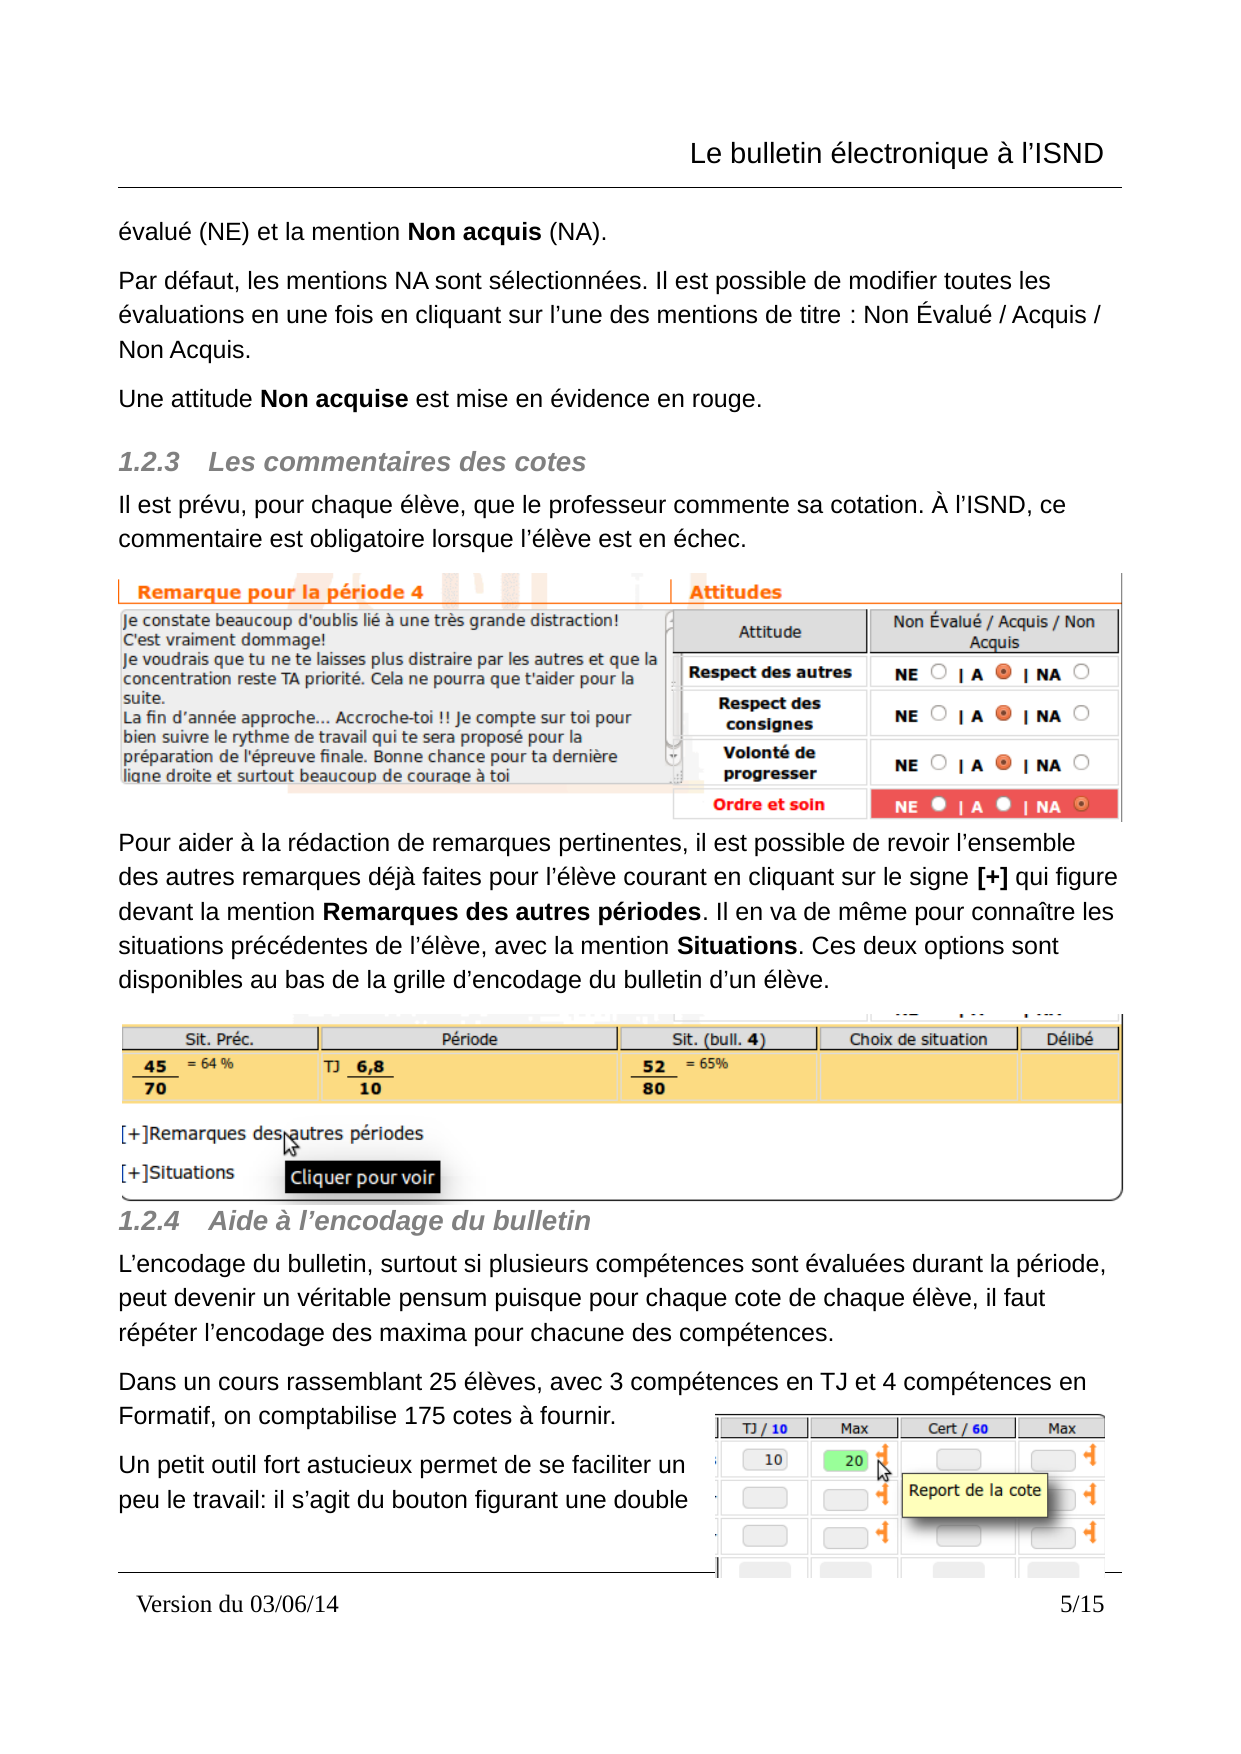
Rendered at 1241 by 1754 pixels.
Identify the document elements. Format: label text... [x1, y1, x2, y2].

picture [715, 1406, 1105, 1578]
text Par défaut, les mentions NA sont sélectionnées. Il est possible de modifier toutes les évaluations en une fois en cliquant sur l’une des mentions de titre : Non Évalué / Acquis / Non Acquis. [118, 266, 1122, 363]
picture [118, 573, 1123, 822]
subtitle Les commentaires des cotes [118, 445, 1122, 477]
subtitle Aide à l’encodage du bulletin [118, 1027, 1122, 1236]
picture [122, 1014, 1127, 1205]
text Il est prévu, pour chaque élève, que le professeur commente sa cotation. À l’ISND, ce commentaire est obligatoire lorsque l’élève est en échec. [118, 490, 1122, 553]
text Une attitude Non acquise est mise en évidence en rouge. [118, 384, 1122, 412]
text Pour aider à la rédaction de remarques pertinentes, il est possible de revoir l’ensemble des autres remarques déjà faites pour l’élève courant en cliquant sur le signe [+] qui figure devant la mention Remarques des autres périodes. Il en va de même pour connaître les situations précédentes de l’élève, avec la mention Situations. Ces deux options sont disponibles au bas de la grille d’encodage du bulletin d’un élève. [118, 822, 1122, 994]
text L’encodage du bulletin, surtout si plusieurs compétences sont évaluées durant la période, peut devenir un véritable pensum puisque pour chaque cote de chaque élève, il faut répéter l’encodage des maxima pour chacune des compétences. [118, 1249, 1122, 1347]
text évalué (NE) et la mention Non acquis (NA). [118, 217, 1122, 245]
text Dans un cours rassemblant 25 élèves, avec 3 compétences en TJ et 4 compétences en Formatif, on comptabilise 175 cotes à fournir. [118, 1367, 1122, 1430]
text Un petit outil fort astucieux permet de se faciliter un peu le travail: il s’agit du bouton figurant une double [118, 1450, 715, 1514]
